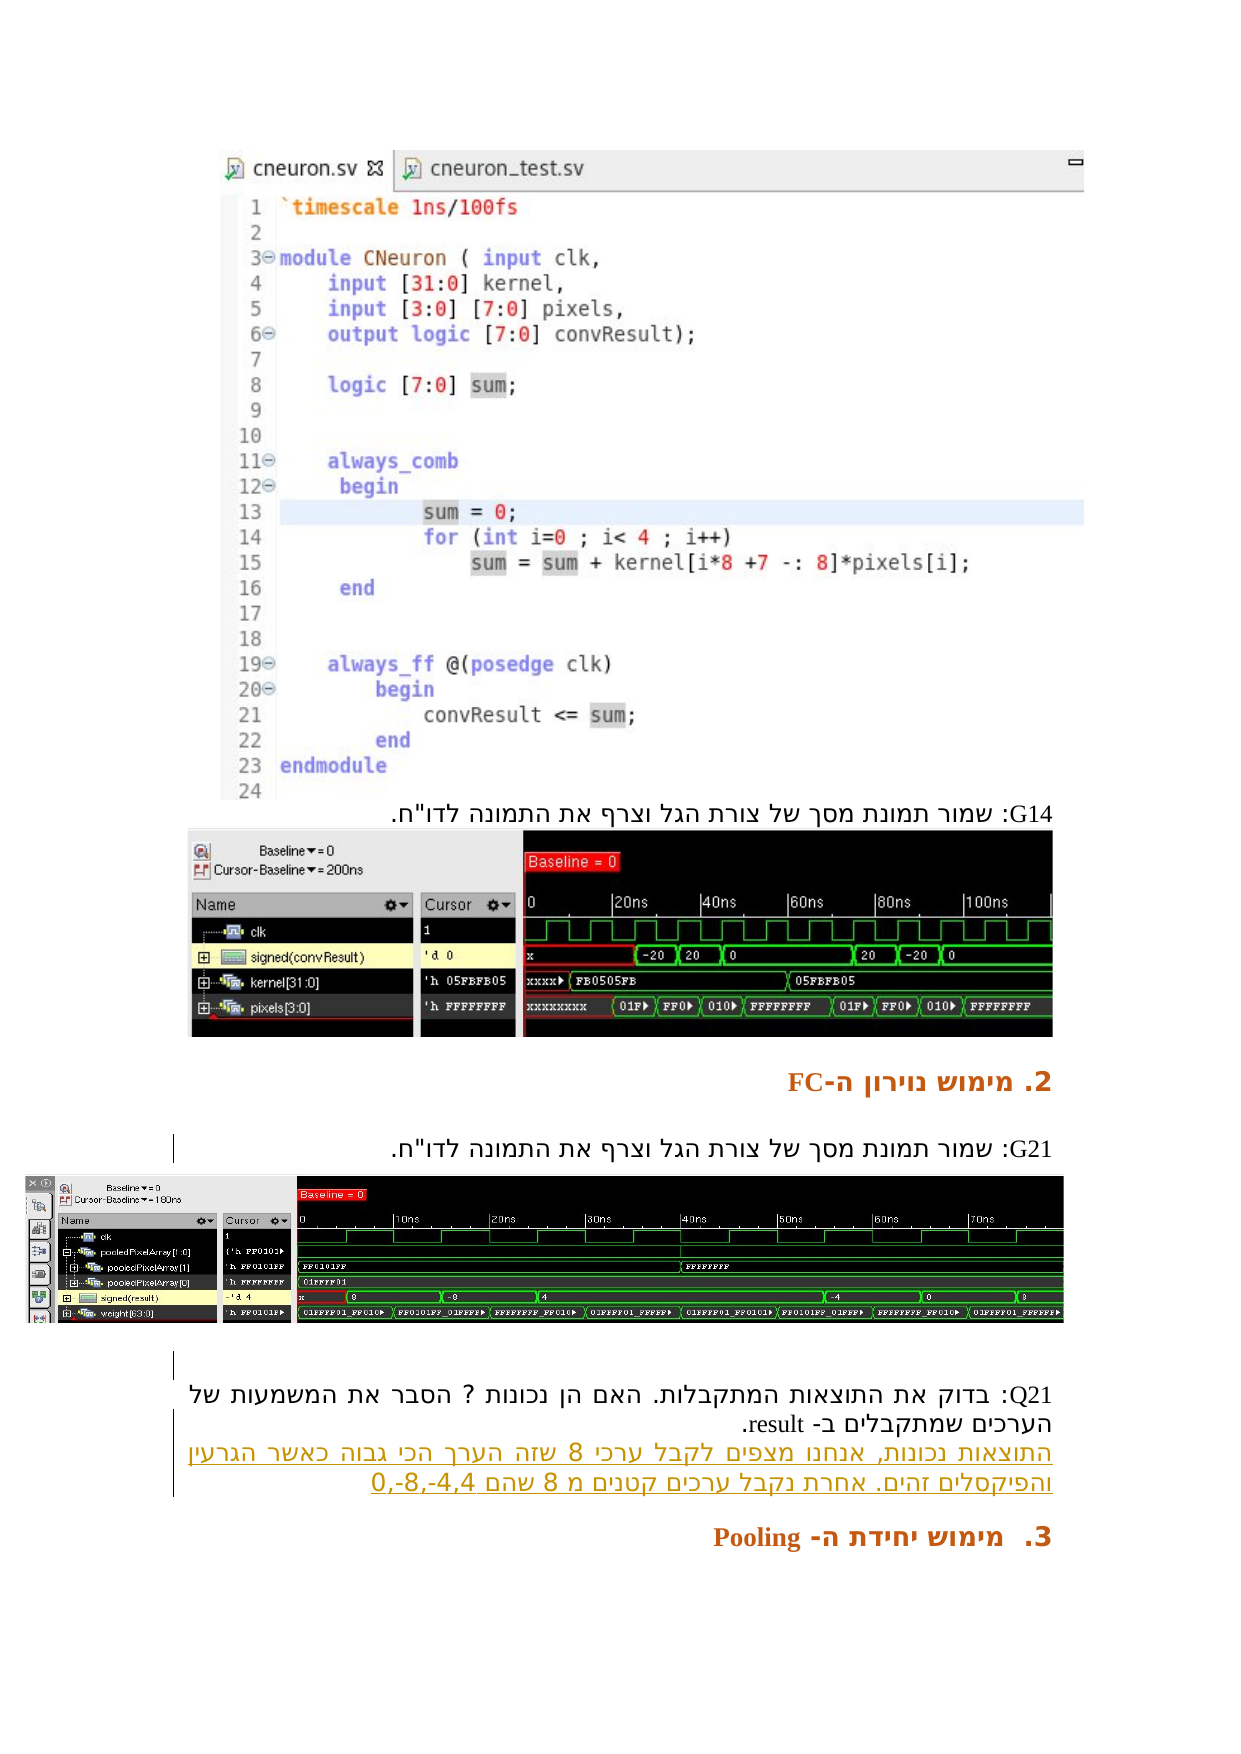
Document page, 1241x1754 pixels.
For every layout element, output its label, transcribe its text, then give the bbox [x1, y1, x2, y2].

text Q21: בדוק את התוצאות המתקבלות. האם הן נכונות ? הסבר את המשמעות של הערכים שמתקבלים ב- result. [187, 1380, 1053, 1438]
picture [219, 150, 1085, 800]
text והפיקסלים זהים. אחרת נקבל ערכים קטנים מ 8 שהם 4,4-,8-,0 [187, 1465, 1053, 1497]
text G21: שמור תמונת מסך של צורת הגל וצרף את התמונה לדו"ח. [187, 1134, 1053, 1163]
picture [187, 828, 1053, 1037]
picture [25, 1174, 1064, 1323]
text התוצאות נכונות, אנחנו מצפים לקבל ערכי 8 שזה הערך הכי גבוה כאשר הגרעין [187, 1438, 1053, 1464]
text G14: שמור תמונת מסך של צורת הגל וצרף את התמונה לדו"ח. [187, 150, 1053, 828]
subtitle 2. מימוש נוירון ה-FC [187, 1066, 1053, 1097]
subtitle 3. מימוש יחידת ה- Pooling [187, 1521, 1053, 1553]
